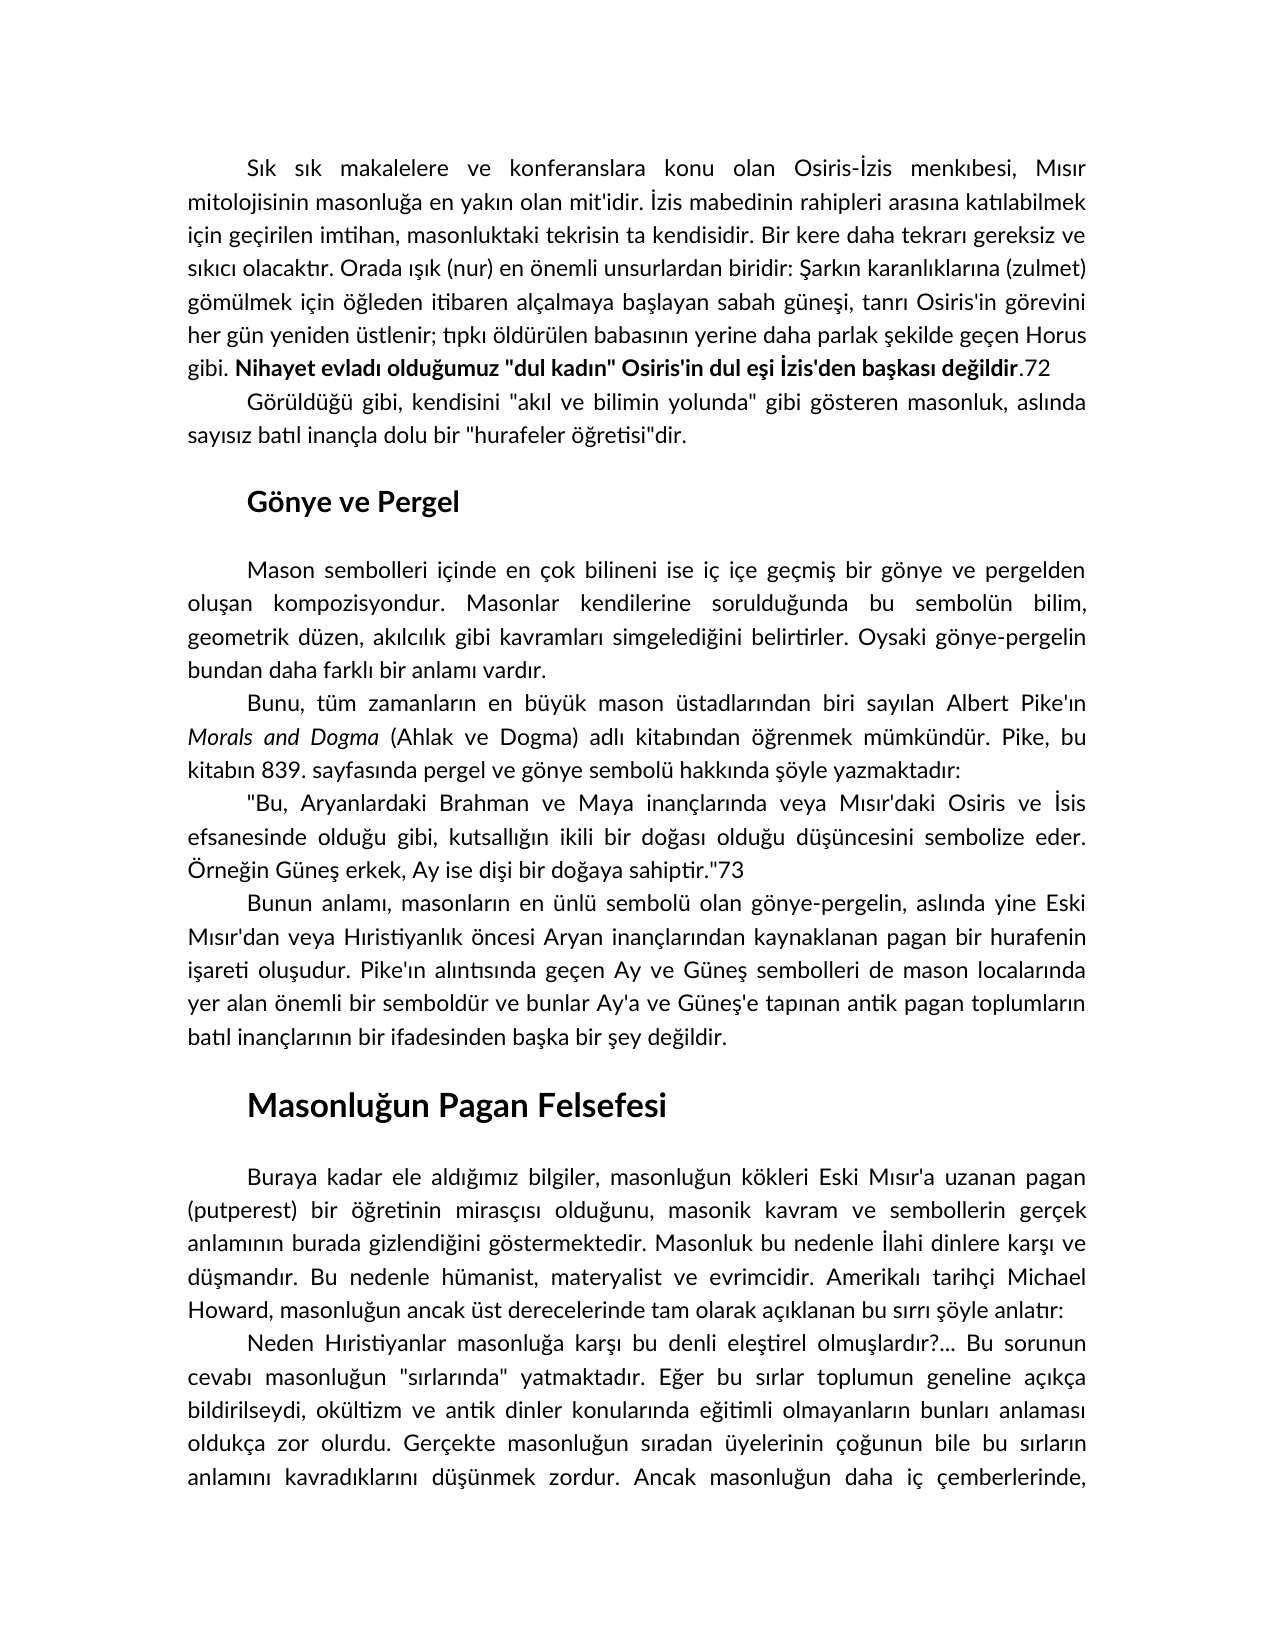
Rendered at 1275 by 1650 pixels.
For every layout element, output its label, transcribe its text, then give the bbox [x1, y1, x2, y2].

text "Bu, Aryanlardaki Brahman ve Maya inançlarında veya Mısır'daki Osiris ve İsis efsanesinde olduğu gibi, kutsallığın ikili bir doğası olduğu düşüncesini sembolize eder. Örneğin Güneş erkek, Ay ise dişi bir doğaya sahiptir."73 [187, 785, 1087, 885]
text Neden Hıristiyanlar masonluğa karşı bu denli eleştirel olmuşlardır?... Bu sorunun cevabı masonluğun "sırlarında" yatmaktadır. Eğer bu sırlar toplumun geneline açıkça bildirilseydi, okültizm ve antik dinler konularında eğitimli olmayanların bunları anlaması oldukça zor olurdu. Gerçekte masonluğun sıradan üyelerinin çoğunun bile bu sırların anlamını kavradıklarını düşünmek zordur. Ancak masonluğun daha iç çemberlerinde, [187, 1325, 1087, 1492]
text Bunu, tüm zamanların en büyük mason üstadlarından biri sayılan Albert Pike'ın Morals and Dogma (Ahlak ve Dogma) adlı kitabından öğrenmek mümkündür. Pike, bu kitabın 839. sayfasında pergel ve gönye sembolü hakkında şöyle yazmaktadır: [187, 685, 1087, 785]
text Mason sembolleri içinde en çok bilineni ise iç içe geçmiş bir gönye ve pergelden oluşan kompozisyondur. Masonlar kendilerine sorulduğunda bu sembolün bilim, geometrik düzen, akılcılık gibi kavramları simgelediğini belirtirler. Oysaki gönye-pergelin bundan daha farklı bir anlamı vardır. [187, 552, 1087, 685]
text Sık sık makalelere ve konferanslara konu olan Osiris-İzis menkıbesi, Mısır mitolojisinin masonluğa en yakın olan mit'idir. İzis mabedinin rahipleri arasına katılabilmek için geçirilen imtihan, masonluktaki tekrisin ta kendisidir. Bir kere daha tekrarı gereksiz ve sıkıcı olacaktır. Orada ışık (nur) en önemli unsurlardan biridir: Şarkın karanlıklarına (zulmet) gömülmek için öğleden itibaren alçalmaya başlayan sabah güneşi, tanrı Osiris'in görevini her gün yeniden üstlenir; tıpkı öldürülen babasının yerine daha parlak şekilde geçen Horus gibi. Nihayet evladı olduğumuz "dul kadın" Osiris'in dul eşi İzis'den başkası değildir.72 [187, 150, 1087, 383]
text Gönye ve Pergel [187, 483, 1087, 518]
text Buraya kadar ele aldığımız bilgiler, masonluğun kökleri Eski Mısır'a uzanan pagan (putperest) bir öğretinin mirasçısı olduğunu, masonik kavram ve sembollerin gerçek anlamının burada gizlendiğini göstermektedir. Masonluk bu nedenle İlahi dinlere karşı ve düşmandır. Bu nedenle hümanist, materyalist ve evrimcidir. Amerikalı tarihçi Michael Howard, masonluğun ancak üst derecelerinde tam olarak açıklanan bu sırrı şöyle anlatır: [187, 1158, 1087, 1325]
text Masonluğun Pagan Felsefesi [187, 1085, 1087, 1125]
text Görüldüğü gibi, kendisini "akıl ve bilimin yolunda" gibi gösteren masonluk, aslında sayısız batıl inançla dolu bir "hurafeler öğretisi"dir. [187, 383, 1087, 450]
text Bunun anlamı, masonların en ünlü sembolü olan gönye-pergelin, aslında yine Eski Mısır'dan veya Hıristiyanlık öncesi Aryan inançlarından kaynaklanan pagan bir hurafenin işareti oluşudur. Pike'ın alıntısında geçen Ay ve Güneş sembolleri de mason localarında yer alan önemli bir semboldür ve bunlar Ay'a ve Güneş'e tapınan antik pagan toplumların batıl inançlarının bir ifadesinden başka bir şey değildir. [187, 885, 1087, 1052]
